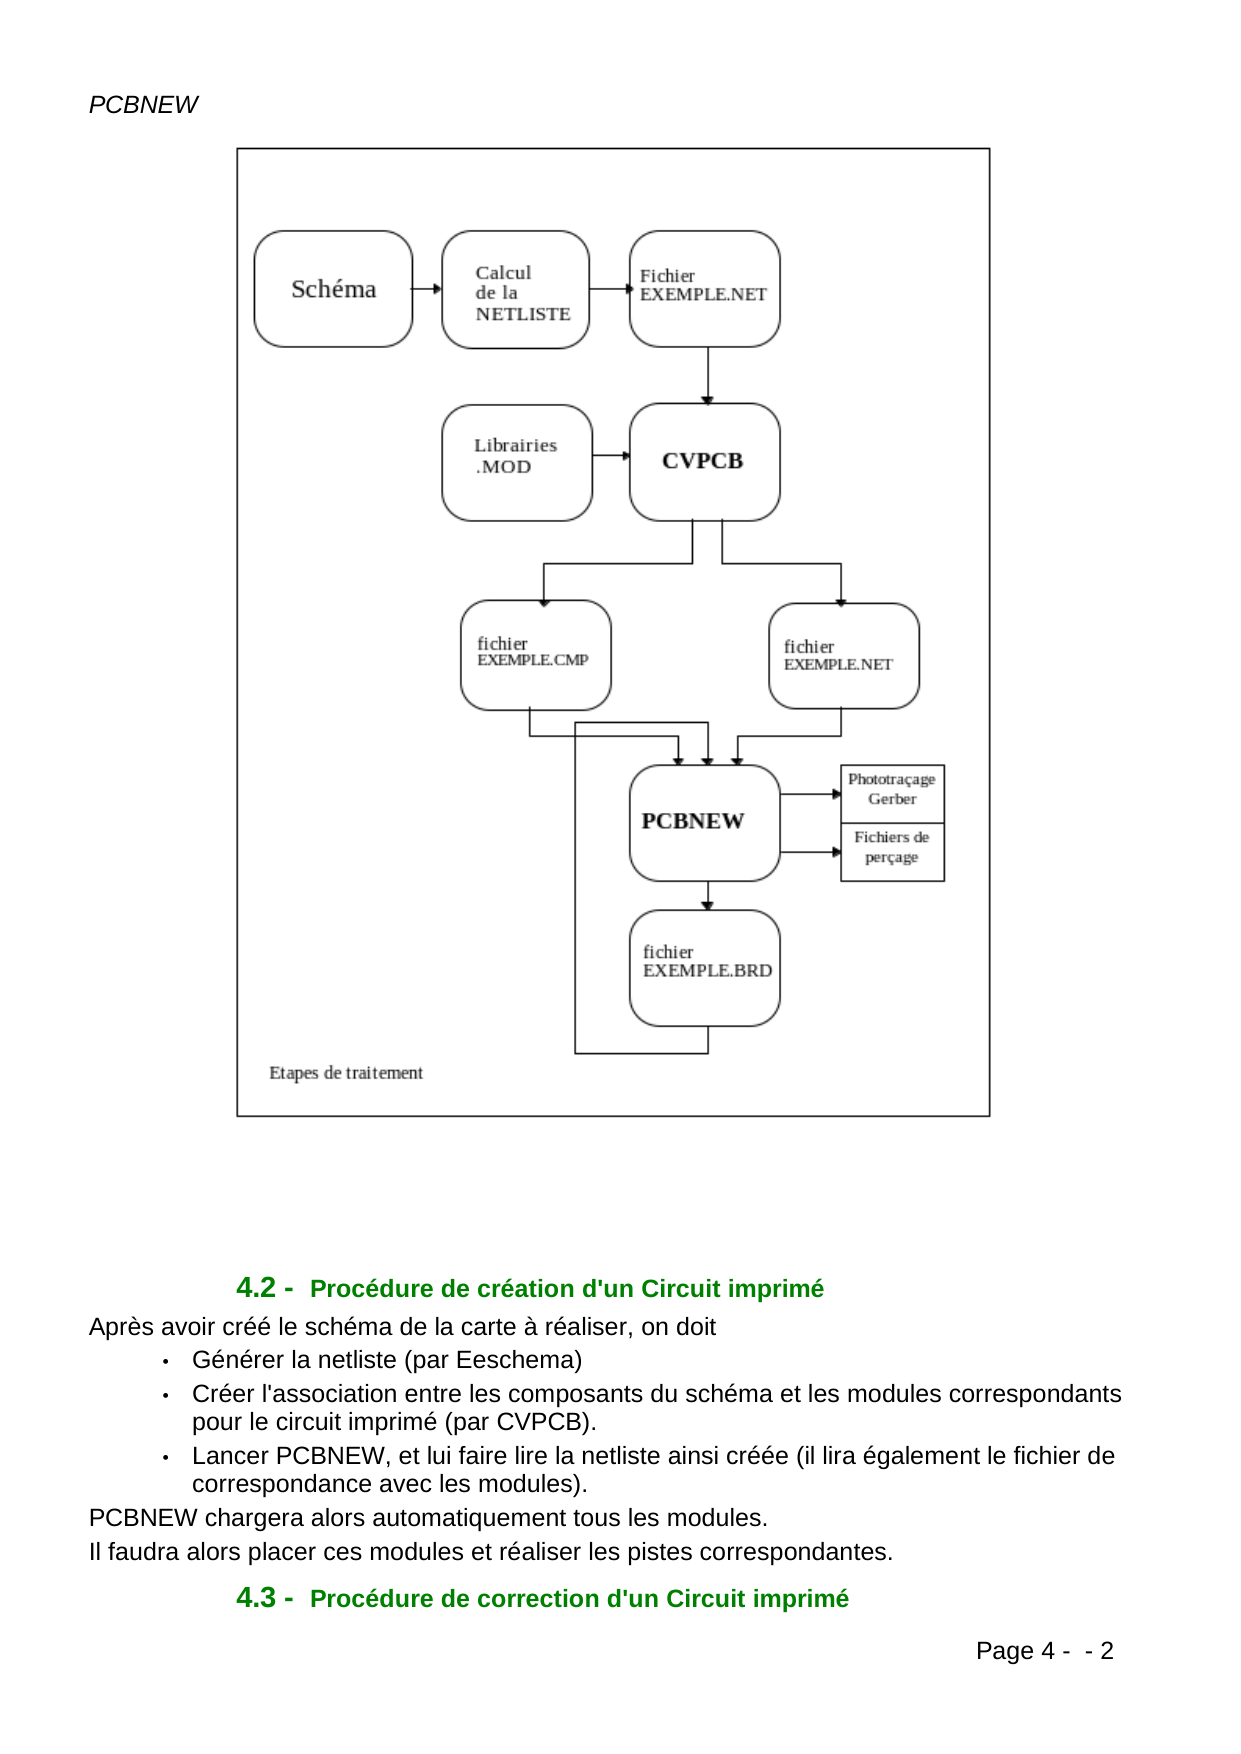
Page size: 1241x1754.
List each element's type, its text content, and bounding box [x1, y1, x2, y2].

text PCBNEW chargera alors automatiquement tous les modules. [88, 1504, 1152, 1532]
list Lancer PCBNEW, et lui faire lire la netliste ainsi créée (il lira également le fichier de correspondance avec les modules). [162, 1442, 1152, 1498]
text Après avoir créé le schéma de la carte à réaliser, on doit [88, 1312, 1152, 1341]
list Générer la netliste (par Eeschema) [162, 1346, 1152, 1374]
subtitle Procédure de création d'un Circuit imprimé [162, 1271, 1152, 1304]
subtitle Procédure de correction d'un Circuit imprimé [162, 1581, 1152, 1613]
text Il faudra alors placer ces modules et réaliser les pistes correspondantes. [88, 1538, 1152, 1566]
list Créer l'association entre les composants du schéma et les modules correspondants pour le circuit imprimé (par CVPCB). [162, 1380, 1152, 1436]
